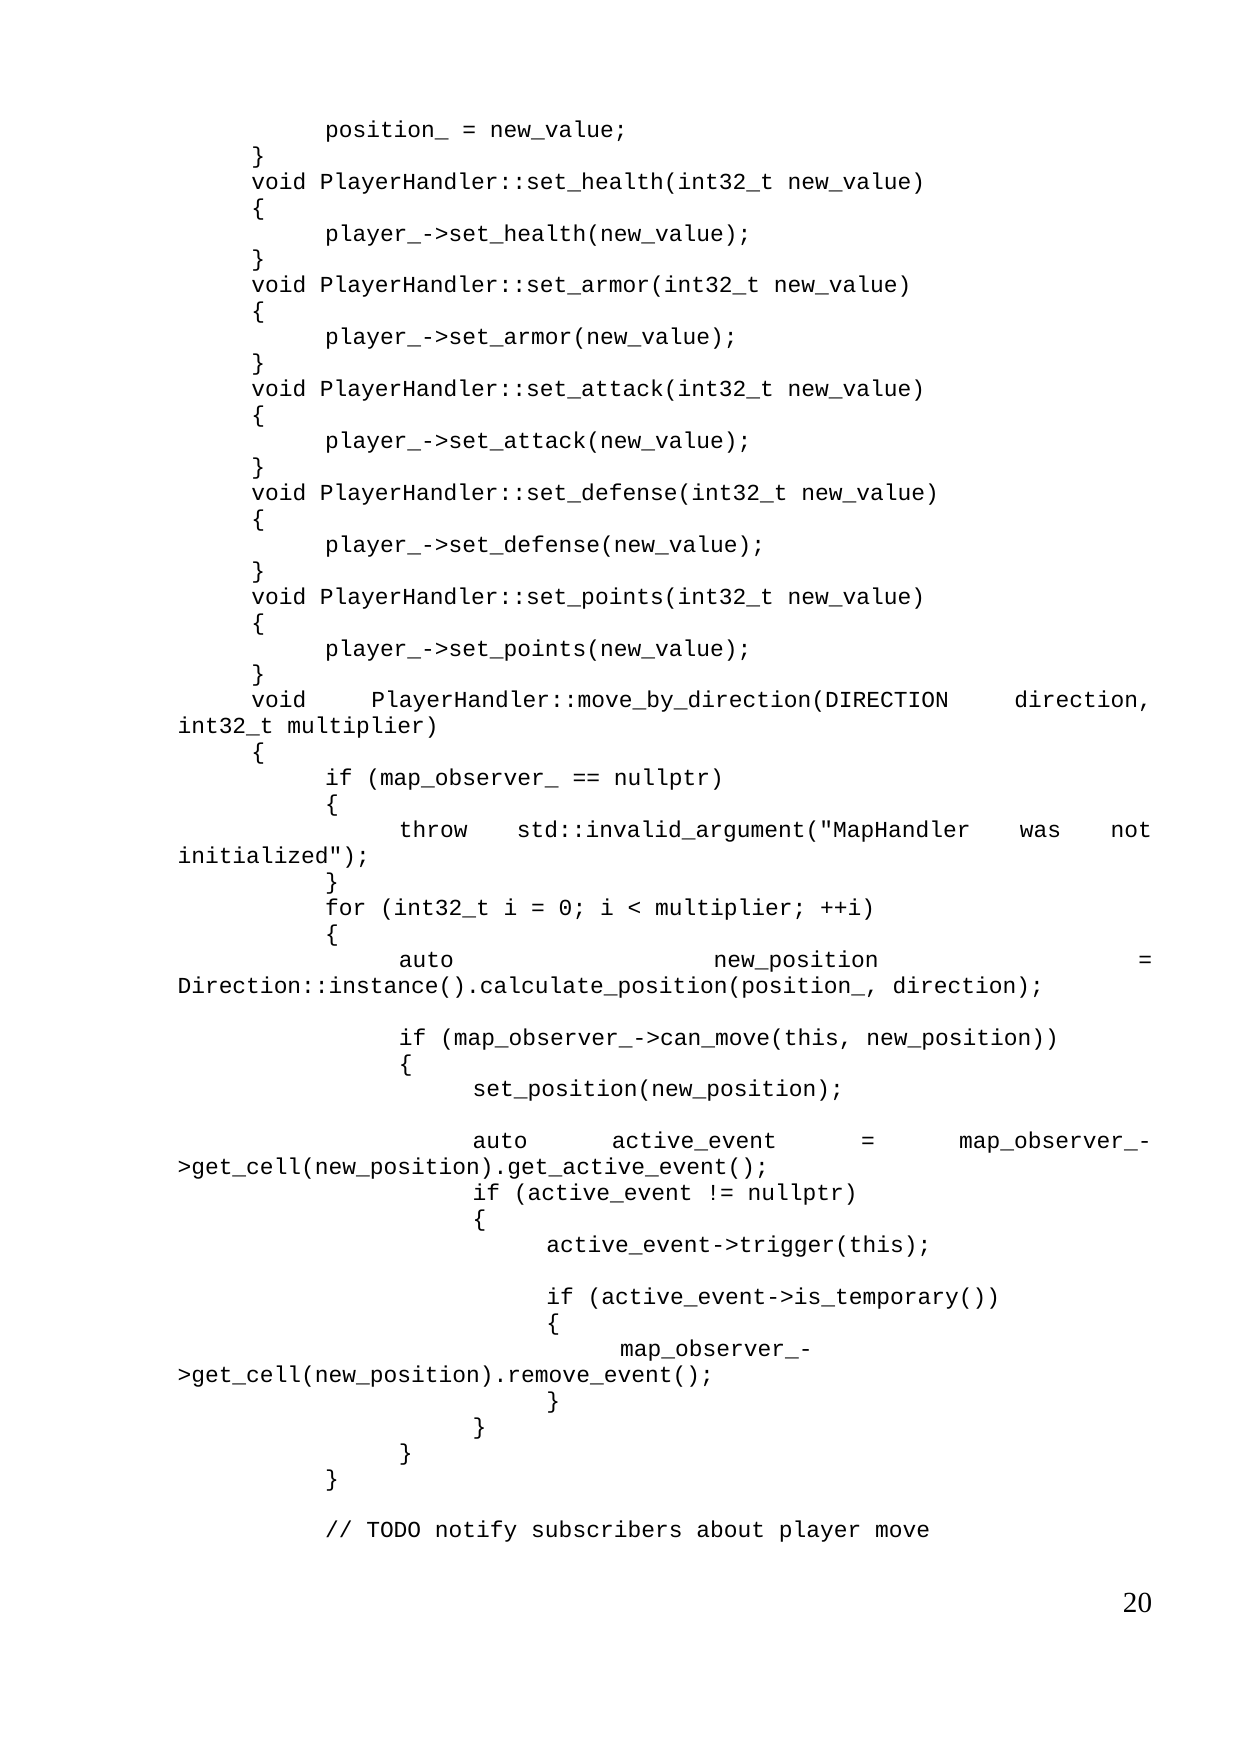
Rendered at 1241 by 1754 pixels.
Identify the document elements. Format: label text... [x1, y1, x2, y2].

text { [177, 1311, 1152, 1337]
text } [177, 248, 1152, 274]
text player_->set_health(new_value); [177, 222, 1152, 248]
text { [177, 196, 1152, 222]
text } [177, 352, 1152, 377]
text active_event->trigger(this); [177, 1233, 1152, 1259]
text if (map_observer_->can_move(this, new_position)) [177, 1026, 1152, 1052]
text for (int32_t i = 0; i < multiplier; ++i) [177, 896, 1152, 922]
text player_->set_defense(new_value); [177, 533, 1152, 559]
text player_->set_attack(new_value); [177, 429, 1152, 455]
text { [177, 1207, 1152, 1233]
text void PlayerHandler::set_defense(int32_t new_value) [177, 481, 1152, 507]
text void PlayerHandler::move_by_direction(DIRECTION direction, int32_t multiplier) [177, 689, 1152, 741]
text { [177, 611, 1152, 637]
text throw std::invalid_argument("MapHandler was not initialized"); [177, 818, 1152, 870]
text { [177, 792, 1152, 818]
text } [177, 455, 1152, 481]
text } [177, 1389, 1152, 1415]
text void PlayerHandler::set_points(int32_t new_value) [177, 585, 1152, 611]
text player_->set_armor(new_value); [177, 326, 1152, 352]
text { [177, 403, 1152, 429]
text map_observer_->get_cell(new_position).remove_event(); [177, 1337, 1152, 1389]
text if (map_observer_ == nullptr) [177, 767, 1152, 792]
text } [177, 870, 1152, 896]
text if (active_event->is_temporary()) [177, 1285, 1152, 1311]
text } [177, 1441, 1152, 1467]
text void PlayerHandler::set_armor(int32_t new_value) [177, 274, 1152, 300]
text auto new_position = Direction::instance().calculate_position(position_, direction); [177, 948, 1152, 1000]
text auto active_event = map_observer_->get_cell(new_position).get_active_event(); [177, 1130, 1152, 1182]
text position_ = new_value; [177, 118, 1152, 144]
text if (active_event != nullptr) [177, 1182, 1152, 1207]
text void PlayerHandler::set_health(int32_t new_value) [177, 170, 1152, 196]
text player_->set_points(new_value); [177, 637, 1152, 663]
text { [177, 507, 1152, 533]
text set_position(new_position); [177, 1078, 1152, 1104]
text { [177, 1052, 1152, 1078]
text { [177, 922, 1152, 948]
text void PlayerHandler::set_attack(int32_t new_value) [177, 377, 1152, 403]
text } [177, 1467, 1152, 1493]
text } [177, 559, 1152, 585]
text } [177, 144, 1152, 170]
text { [177, 300, 1152, 326]
text } [177, 1415, 1152, 1441]
text // TODO notify subscribers about player move [177, 1519, 1152, 1545]
text { [177, 741, 1152, 767]
text } [177, 663, 1152, 689]
